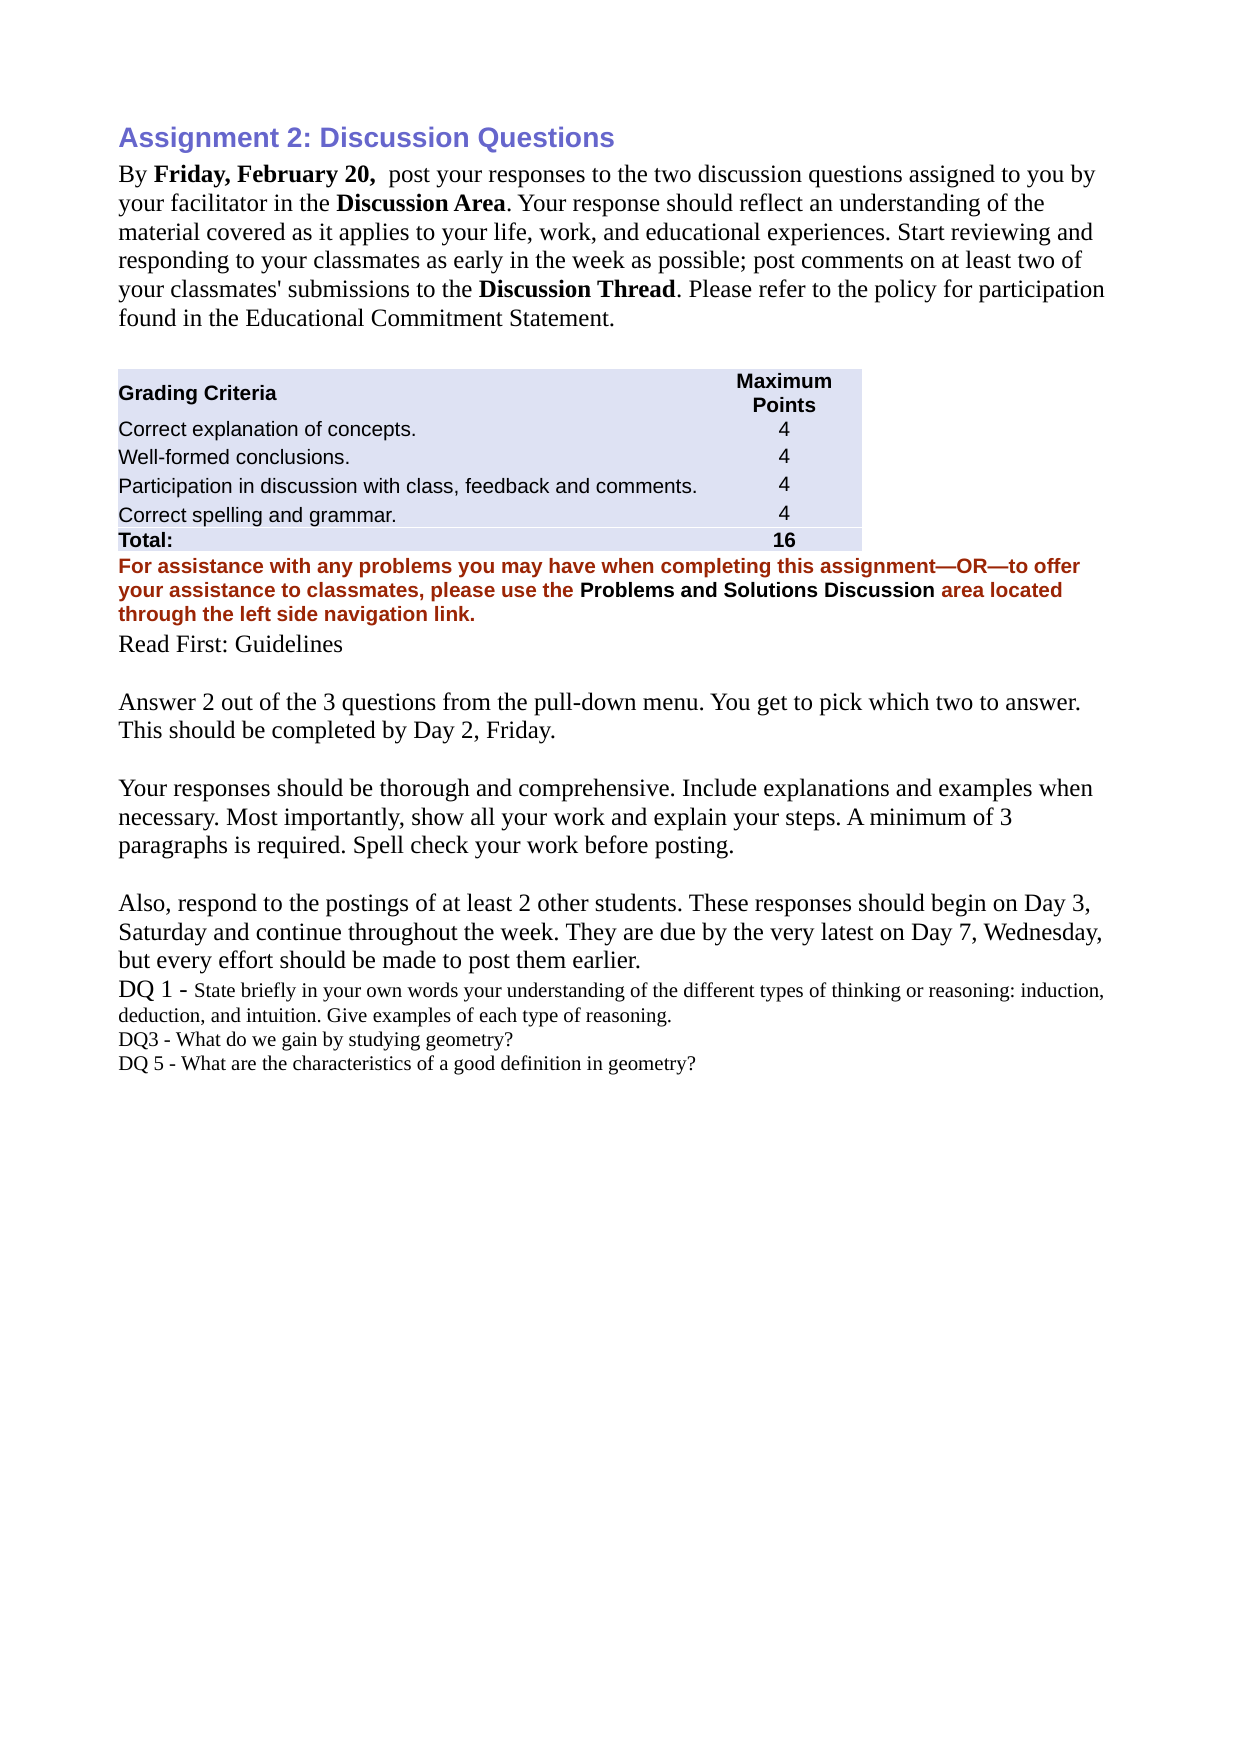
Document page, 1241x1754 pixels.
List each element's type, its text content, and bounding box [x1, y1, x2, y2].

table_cell 4 [706, 417, 862, 441]
text DQ 5 - What are the characteristics of a good definition in geometry? [118, 1051, 1122, 1075]
table_cell 4 [706, 470, 862, 499]
table_cell Well-formed conclusions. [118, 441, 706, 470]
table_cell 4 [706, 441, 862, 470]
table_cell Correct explanation of concepts. [118, 417, 706, 441]
text DQ3 - What do we gain by studying geometry? [118, 1027, 1122, 1051]
text For assistance with any problems you may have when completing this assignment—OR—to offer your assistance to classmates, please use the Problems and Solutions Discussion area located through the left side navigation link. [118, 554, 1122, 626]
table_cell Correct spelling and grammar. [118, 499, 706, 527]
text Read First: Guidelines Answer 2 out of the 3 questions from the pull-down menu. You get to pick which two to answer. This should be completed by Day 2, Friday. Your responses should be thorough and comprehensive. Include explanations and examples when necessary. Most importantly, show all your work and explain your steps. A minimum of 3 paragraphs is required. Spell check your work before posting. Also, respond to the postings of at least 2 other students. These responses should begin on Day 3, Saturday and continue throughout the week. They are due by the very latest on Day 7, Wednesday, but every effort should be made to post them earlier. [118, 629, 1122, 974]
table_cell 4 [706, 499, 862, 527]
text Assignment 2: Discussion Questions [118, 121, 1122, 153]
table_cell Total: [118, 528, 706, 551]
text By Friday, February 20, post your responses to the two discussion questions assigned to you by your facilitator in the Discussion Area. Your response should reflect an understanding of the material covered as it applies to your life, work, and educational experiences. Start reviewing and responding to your classmates as early in the week as possible; post comments on at least two of your classmates' submissions to the Discussion Thread. Please refer to the policy for participation found in the Educational Commitment Statement. [118, 159, 1122, 332]
table_cell Participation in discussion with class, feedback and comments. [118, 470, 706, 499]
text DQ 1 - State briefly in your own words your understanding of the different types of thinking or reasoning: induction, deduction, and intuition. Give examples of each type of reasoning. [118, 974, 1122, 1027]
table_cell 16 [706, 528, 862, 551]
table_header Maximum Points [706, 369, 862, 417]
table_header Grading Criteria [118, 369, 706, 417]
